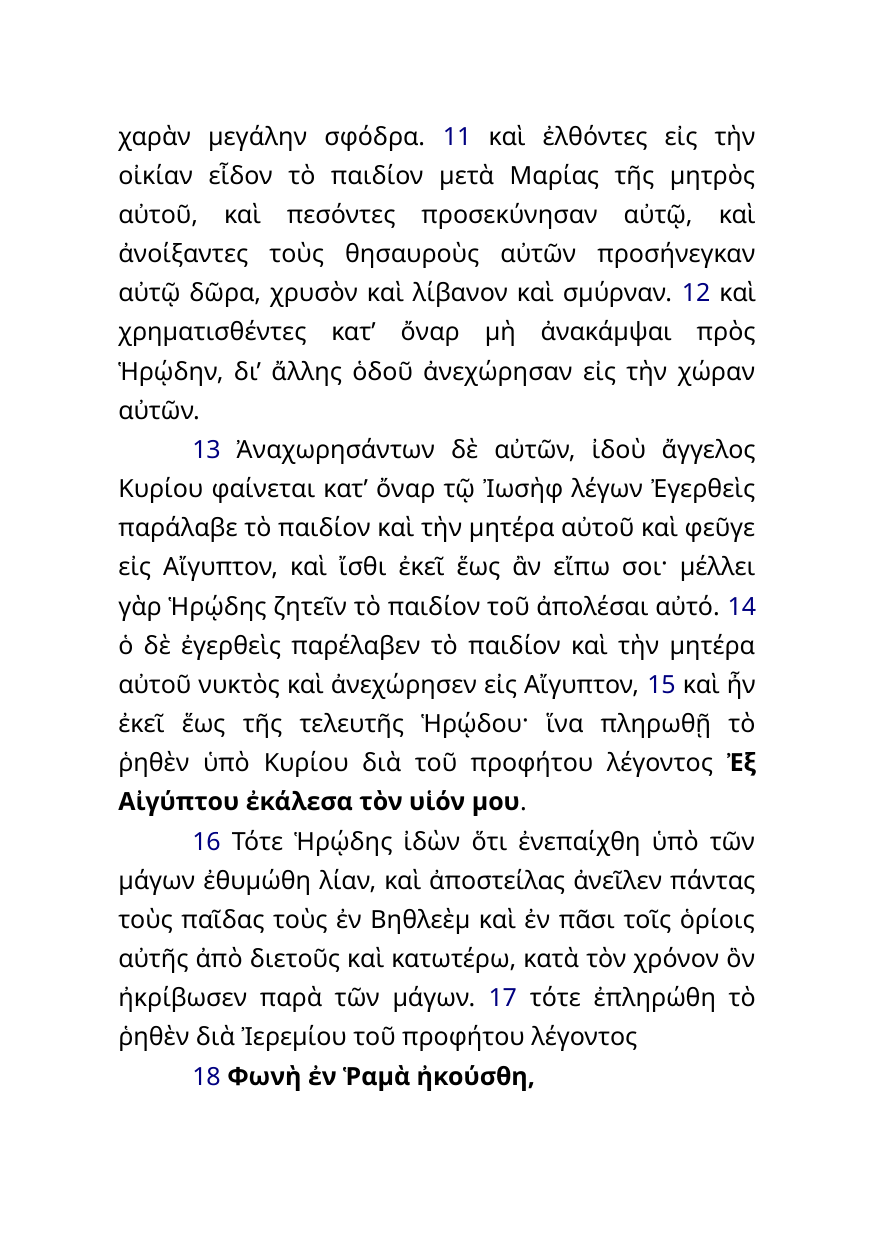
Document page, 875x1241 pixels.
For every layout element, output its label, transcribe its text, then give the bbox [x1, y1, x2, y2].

text χαρὰν μεγάλην σφόδρα. 11 καὶ ἐλθόντες εἰς τὴν οἰκίαν εἶδον τὸ παιδίον μετὰ Μαρίας τῆς μητρὸς αὐτοῦ, καὶ πεσόντες προσεκύνησαν αὐτῷ, καὶ ἀνοίξαντες τοὺς θησαυροὺς αὐτῶν προσήνεγκαν αὐτῷ δῶρα, χρυσὸν καὶ λίβανον καὶ σμύρναν. 12 καὶ χρηματισθέντες κατ’ ὄναρ μὴ ἀνακάμψαι πρὸς Ἡρῴδην, δι’ ἄλλης ὁδοῦ ἀνεχώρησαν εἰς τὴν χώραν αὐτῶν. [118, 118, 756, 426]
text 16 Τότε Ἡρῴδης ἰδὼν ὅτι ἐνεπαίχθη ὑπὸ τῶν μάγων ἐθυμώθη λίαν, καὶ ἀποστείλας ἀνεῖλεν πάντας τοὺς παῖδας τοὺς ἐν Βηθλεὲμ καὶ ἐν πᾶσι τοῖς ὁρίοις αὐτῆς ἀπὸ διετοῦς καὶ κατωτέρω, κατὰ τὸν χρόνον ὃν ἠκρίβωσεν παρὰ τῶν μάγων. 17 τότε ἐπληρώθη τὸ ῥηθὲν διὰ Ἰερεμίου τοῦ προφήτου λέγοντος [118, 823, 756, 1053]
text 13 Ἀναχωρησάντων δὲ αὐτῶν, ἰδοὺ ἄγγελος Κυρίου φαίνεται κατ’ ὄναρ τῷ Ἰωσὴφ λέγων Ἐγερθεὶς παράλαβε τὸ παιδίον καὶ τὴν μητέρα αὐτοῦ καὶ φεῦγε εἰς Αἴγυπτον, καὶ ἴσθι ἐκεῖ ἕως ἂν εἴπω σοι· μέλλει γὰρ Ἡρῴδης ζητεῖν τὸ παιδίον τοῦ ἀπολέσαι αὐτό. 14 ὁ δὲ ἐγερθεὶς παρέλαβεν τὸ παιδίον καὶ τὴν μητέρα αὐτοῦ νυκτὸς καὶ ἀνεχώρησεν εἰς Αἴγυπτον, 15 καὶ ἦν ἐκεῖ ἕως τῆς τελευτῆς Ἡρῴδου· ἵνα πληρωθῇ τὸ ῥηθὲν ὑπὸ Κυρίου διὰ τοῦ προφήτου λέγοντος Ἐξ Αἰγύπτου ἐκάλεσα τὸν υἱόν μου. [118, 431, 756, 818]
text 18 Φωνὴ ἐν Ῥαμὰ ἠκούσθη, [118, 1058, 756, 1092]
